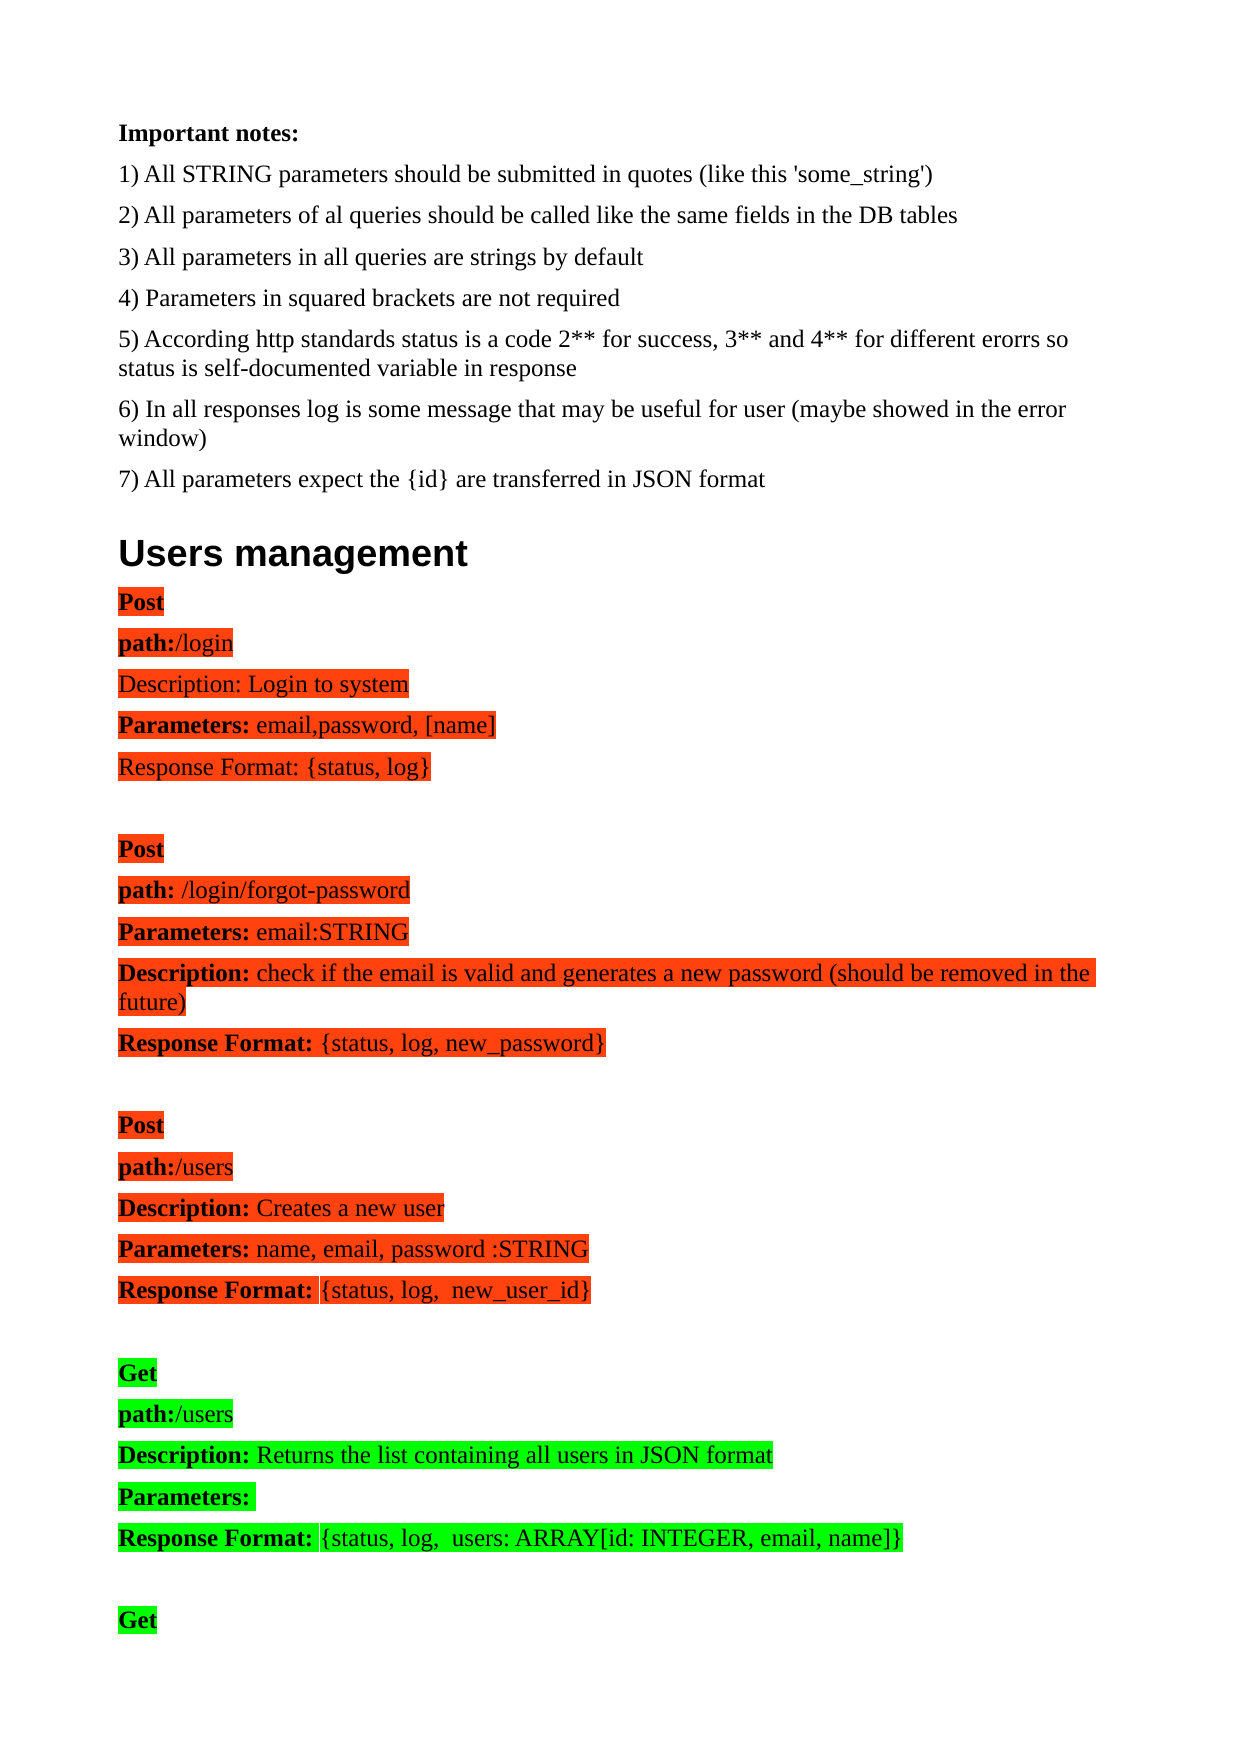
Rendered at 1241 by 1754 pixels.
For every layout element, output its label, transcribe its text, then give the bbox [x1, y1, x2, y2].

text Response Format: {status, log, users: ARRAY[id: INTEGER, email, name]} [118, 1523, 1122, 1552]
text path:/login [118, 628, 1122, 657]
text Get [118, 1358, 1122, 1387]
text Description: Returns the list containing all users in JSON format [118, 1441, 1122, 1469]
text Parameters: name, email, password :STRING [118, 1234, 1122, 1263]
text Response Format: {status, log} [118, 752, 1122, 781]
text path:/users [118, 1152, 1122, 1181]
text 2) All parameters of al queries should be called like the same fields in the DB tables [118, 201, 1122, 229]
text 5) According http standards status is a code 2** for success, 3** and 4** for different erorrs so status is self-documented variable in response [118, 324, 1122, 382]
text path: /login/forgot-password [118, 876, 1122, 904]
text Parameters: email:STRING [118, 917, 1122, 946]
text 6) In all responses log is some message that may be useful for user (maybe showed in the error window) [118, 394, 1122, 452]
text path:/users [118, 1399, 1122, 1428]
text 4) Parameters in squared brackets are not required [118, 283, 1122, 312]
text 3) All parameters in all queries are strings by default [118, 242, 1122, 271]
text Parameters: [118, 1482, 1122, 1511]
text Response Format: {status, log, new_password} [118, 1028, 1122, 1057]
text 7) All parameters expect the {id} are transferred in JSON format [118, 464, 1122, 493]
subtitle Users management [118, 531, 1122, 574]
text 1) All STRING parameters should be submitted in quotes (like this 'some_string') [118, 159, 1122, 188]
text Description: Creates a new user [118, 1193, 1122, 1222]
text Important notes: [118, 118, 1122, 147]
text Get [118, 1606, 1122, 1634]
text Response Format: {status, log, new_user_id} [118, 1276, 1122, 1304]
text Post [118, 834, 1122, 863]
text Post [118, 1111, 1122, 1139]
text Description: Login to system [118, 669, 1122, 698]
text Description: check if the email is valid and generates a new password (should be removed in the future) [118, 958, 1122, 1016]
text Post [118, 587, 1122, 616]
text Parameters: email,password, [name] [118, 711, 1122, 739]
